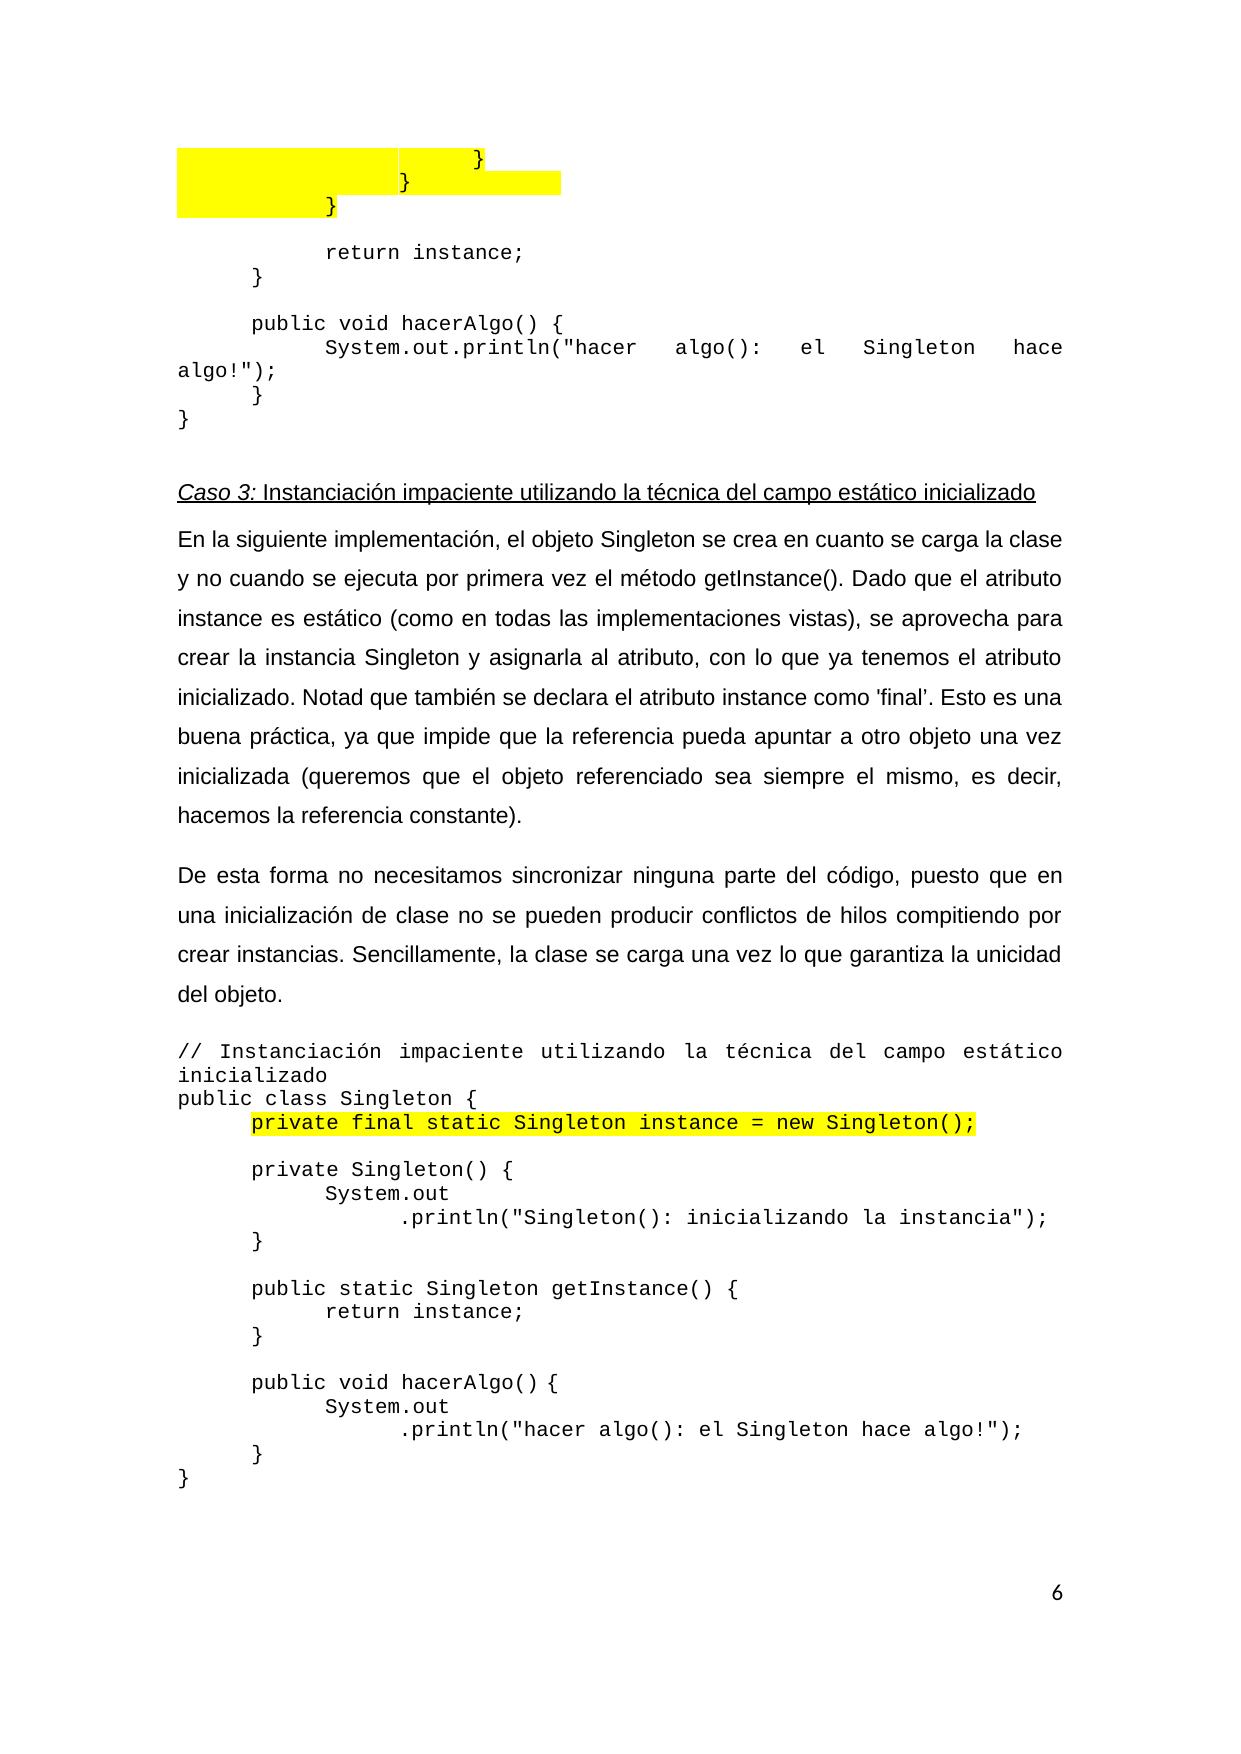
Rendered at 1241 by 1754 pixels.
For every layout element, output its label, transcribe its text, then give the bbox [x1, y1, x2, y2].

text Caso 3: Instanciación impaciente utilizando la técnica del campo estático inicializado [177, 478, 1063, 505]
text } [177, 1443, 1063, 1467]
text } [177, 195, 1063, 218]
text private final static Singleton instance = new Singleton(); [177, 1112, 1063, 1136]
text } [177, 266, 1063, 289]
text En la siguiente implementación, el objeto Singleton se crea en cuanto se carga la clase y no cuando se ejecuta por primera vez el método getInstance(). Dado que el atributo instance es estático (como en todas las implementaciones vistas), se aprovecha para crear la instancia Singleton y asignarla al atributo, con lo que ya tenemos el atributo inicializado. Notad que también se declara el atributo instance como 'final’. Esto es una buena práctica, ya que impide que la referencia pueda apuntar a otro objeto una vez inicializada (queremos que el objeto referenciado sea siempre el mismo, es decir, hacemos la referencia constante). [177, 526, 1063, 828]
text public void hacerAlgo() { [177, 1372, 1063, 1396]
text } [177, 1467, 1063, 1490]
text } [177, 148, 1063, 171]
text public static Singleton getInstance() { [177, 1278, 1063, 1301]
text .println("hacer algo(): el Singleton hace algo!"); [177, 1419, 1063, 1443]
text // Instanciación impaciente utilizando la técnica del campo estático inicializado [177, 1041, 1063, 1088]
text return instance; [177, 242, 1063, 266]
text } [177, 171, 1063, 195]
text System.out [177, 1183, 1063, 1207]
text } [177, 384, 1063, 408]
text return instance; [177, 1301, 1063, 1325]
text public void hacerAlgo() { [177, 313, 1063, 337]
text System.out.println("hacer algo(): el Singleton hace algo!"); [177, 337, 1063, 384]
text private Singleton() { [177, 1159, 1063, 1183]
text } [177, 408, 1063, 431]
text } [177, 1230, 1063, 1254]
text De esta forma no necesitamos sincronizar ninguna parte del código, puesto que en una inicialización de clase no se pueden producir conflictos de hilos compitiendo por crear instancias. Sencillamente, la clase se carga una vez lo que garantiza la unicidad del objeto. [177, 862, 1063, 1007]
text public class Singleton { [177, 1088, 1063, 1112]
text .println("Singleton(): inicializando la instancia"); [177, 1207, 1063, 1230]
text System.out [177, 1396, 1063, 1419]
text } [177, 1325, 1063, 1348]
